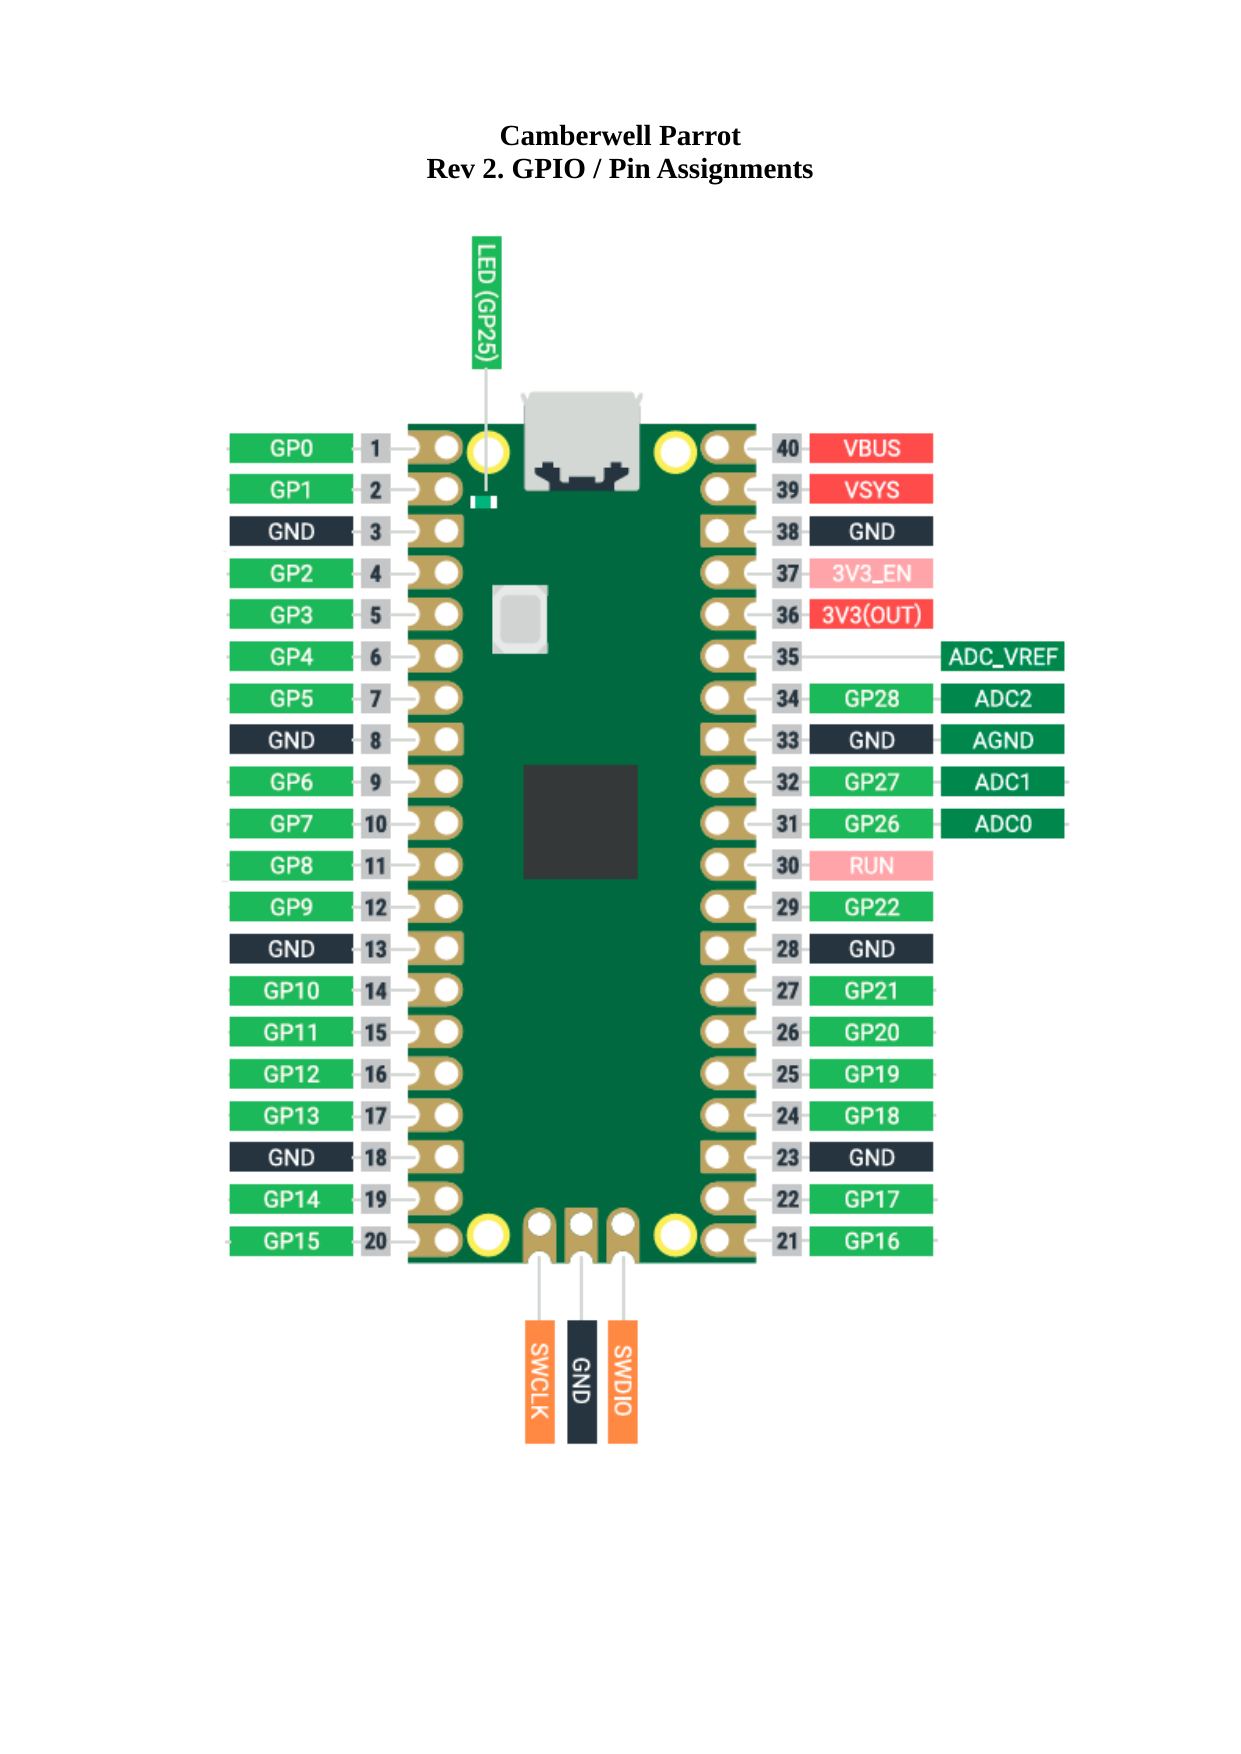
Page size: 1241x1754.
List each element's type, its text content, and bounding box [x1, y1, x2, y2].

text Rev 2. GPIO / Pin Assignments [118, 152, 1122, 185]
text Camberwell Parrot [118, 118, 1122, 152]
picture [119, 213, 1121, 1466]
